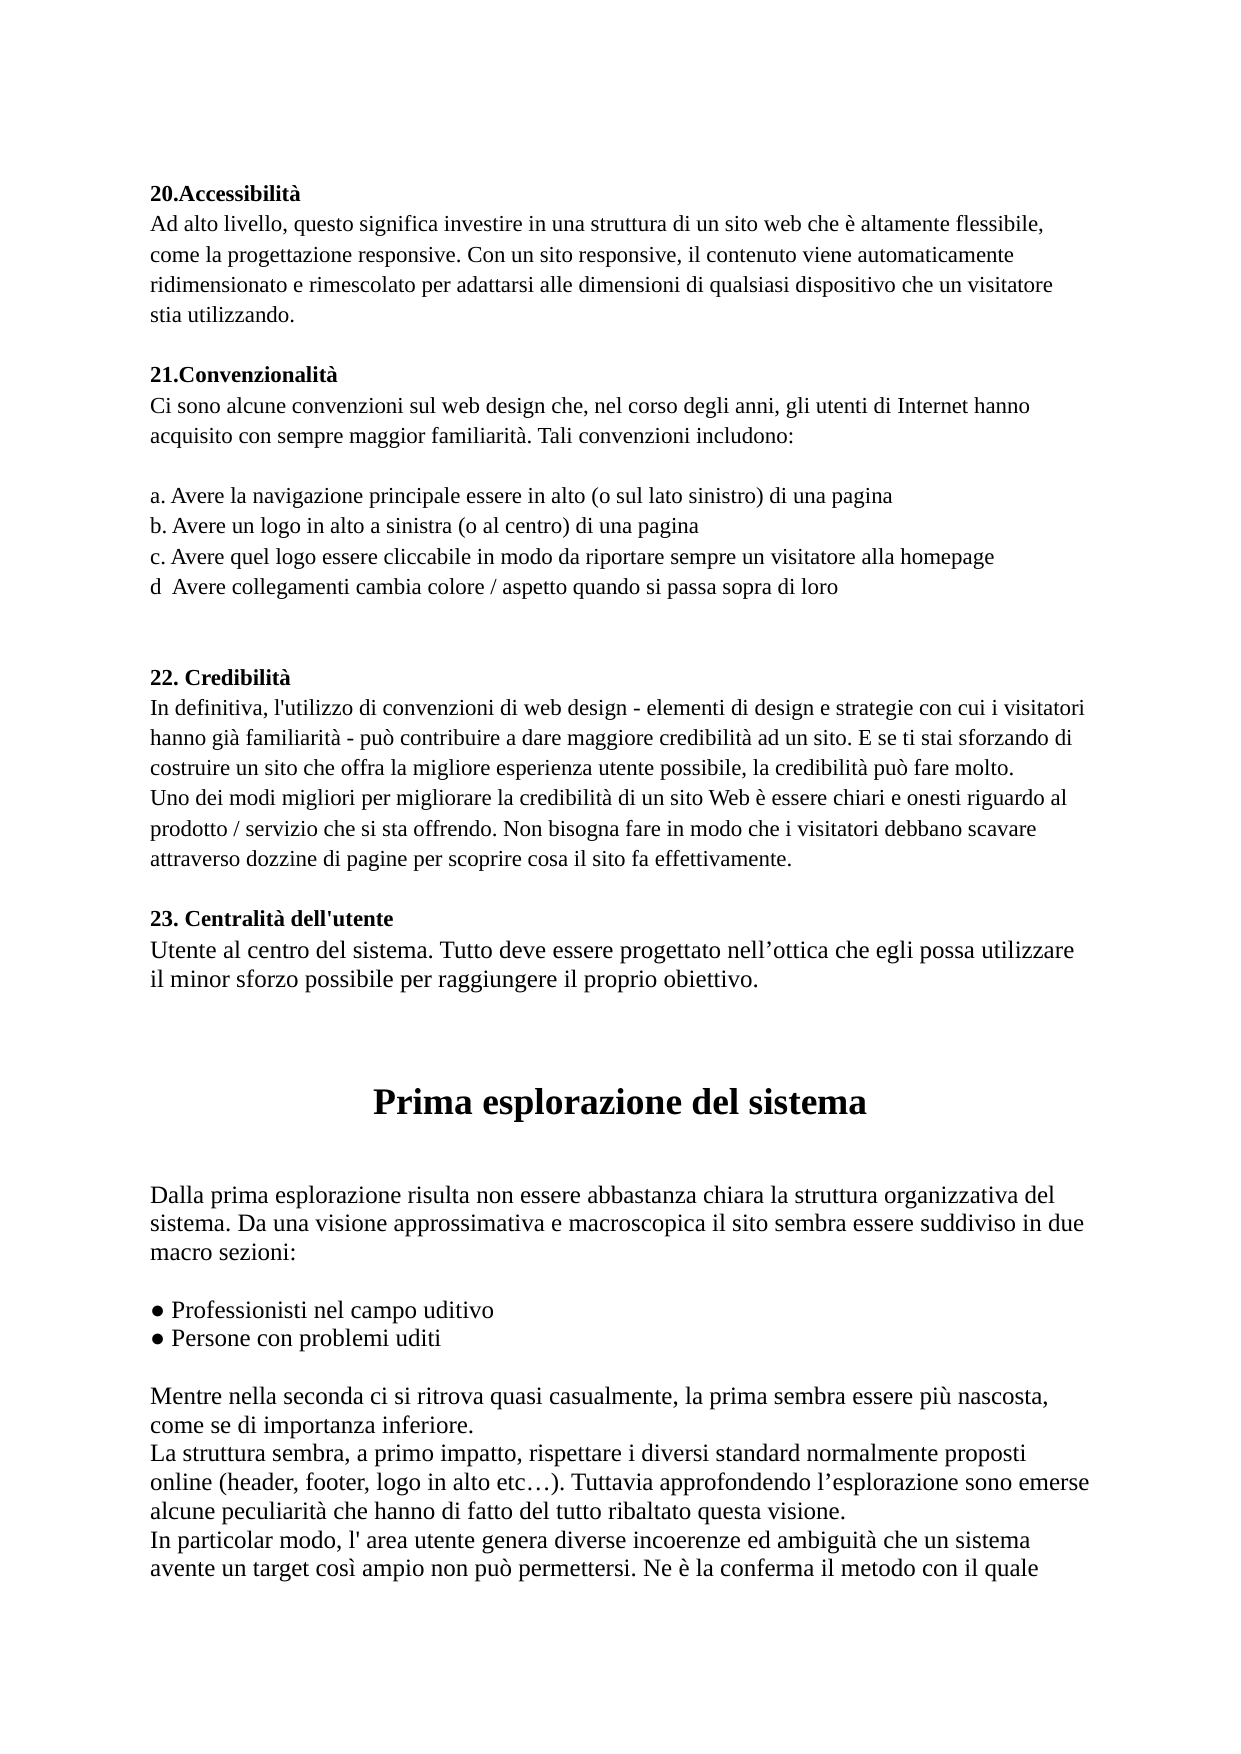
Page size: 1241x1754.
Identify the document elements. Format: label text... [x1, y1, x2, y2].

text 20.Accessibilità [150, 180, 1090, 207]
text c. Avere quel logo essere cliccabile in modo da riportare sempre un visitatore alla homepage [150, 543, 1090, 569]
text ● Persone con problemi uditi [150, 1323, 1090, 1352]
text Ad alto livello, questo significa investire in una struttura di un sito web che è altamente flessibile, come la progettazione responsive. Con un sito responsive, il contenuto viene automaticamente ridimensionato e rimescolato per adattarsi alle dimensioni di qualsiasi dispositivo che un visitatore stia utilizzando. [150, 210, 1090, 327]
text Utente al centro del sistema. Tutto deve essere progettato nell’ottica che egli possa utilizzare il minor sforzo possibile per raggiungere il proprio obiettivo. [150, 935, 1090, 993]
text Uno dei modi migliori per migliorare la credibilità di un sito Web è essere chiari e onesti riguardo al prodotto / servizio che si sta offrendo. Non bisogna fare in modo che i visitatori debbano scavare attraverso dozzine di pagine per scoprire cosa il sito fa effettivamente. [150, 784, 1090, 871]
text a. Avere la navigazione principale essere in alto (o sul lato sinistro) di una pagina [150, 482, 1090, 509]
text 23. Centralità dell'utente [150, 905, 1090, 932]
text La struttura sembra, a primo impatto, rispettare i diversi standard normalmente proposti online (header, footer, logo in alto etc…). Tuttavia approfondendo l’esplorazione sono emerse alcune peculiarità che hanno di fatto del tutto ribaltato questa visione. [150, 1438, 1090, 1525]
text b. Avere un logo in alto a sinistra (o al centro) di una pagina [150, 512, 1090, 539]
text Prima esplorazione del sistema [150, 1079, 1090, 1122]
text 21.Convenzionalità [150, 361, 1090, 388]
text 22. Credibilità [150, 663, 1090, 690]
text Ci sono alcune convenzioni sul web design che, nel corso degli anni, gli utenti di Internet hanno acquisito con sempre maggior familiarità. Tali convenzioni includono: [150, 392, 1090, 448]
text Mentre nella seconda ci si ritrova quasi casualmente, la prima sembra essere più nascosta, come se di importanza inferiore. [150, 1381, 1090, 1438]
text In particolar modo, l' area utente genera diverse incoerenze ed ambiguità che un sistema avente un target così ampio non può permettersi. Ne è la conferma il metodo con il quale [150, 1525, 1090, 1582]
text Dalla prima esplorazione risulta non essere abbastanza chiara la struttura organizzativa del sistema. Da una visione approssimativa e macroscopica il sito sembra essere suddiviso in due macro sezioni: [150, 1180, 1090, 1266]
text d Avere collegamenti cambia colore / aspetto quando si passa sopra di loro [150, 573, 1090, 599]
text ● Professionisti nel campo uditivo [150, 1295, 1090, 1323]
text In definitiva, l'utilizzo di convenzioni di web design - elementi di design e strategie con cui i visitatori hanno già familiarità - può contribuire a dare maggiore credibilità ad un sito. E se ti stai sforzando di costruire un sito che offra la migliore esperienza utente possibile, la credibilità può fare molto. [150, 694, 1090, 781]
